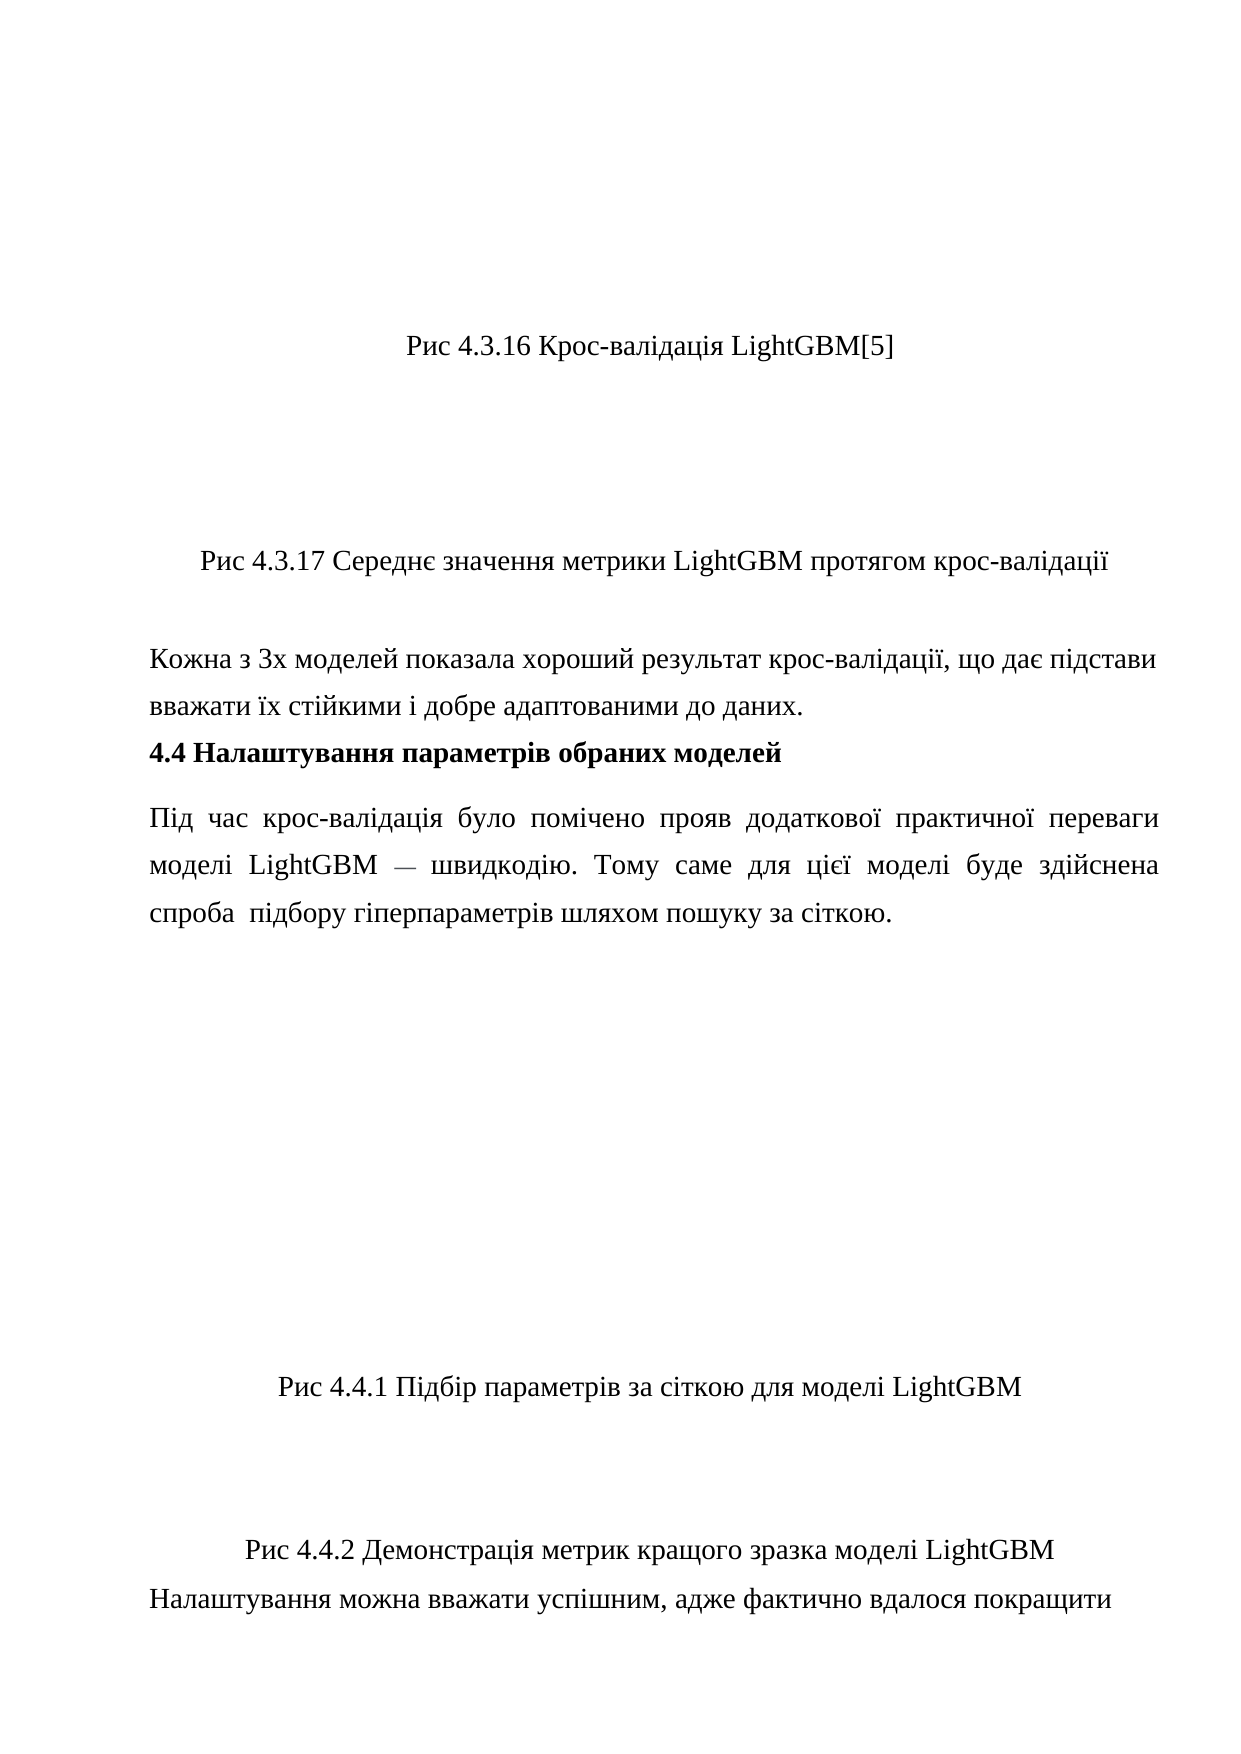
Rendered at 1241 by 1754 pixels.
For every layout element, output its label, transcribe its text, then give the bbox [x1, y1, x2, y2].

picture [148, 928, 1152, 1292]
text 4.4 Налаштування параметрів обраних моделей [149, 735, 1161, 769]
text Рис 4.4.1 Підбір параметрів за сіткою для моделі LightGBM [148, 1292, 1152, 1403]
text Під час крос-валідація було помічено прояв додаткової практичної переваги моделі LightGBM — швидкодію. Тому саме для цієї моделі буде здійснена спроба підбору гіперпараметрів шляхом пошуку за сіткою. [149, 800, 1160, 929]
picture [217, 1451, 1082, 1526]
text Рис 4.4.2 Демонстрація метрик кращого зразка моделі LightGBM [217, 1526, 1082, 1566]
text Рис 4.3.17 Середнє значення метрики LightGBM протягом крос-валідації [147, 543, 1161, 576]
picture [186, 86, 1114, 325]
text Налаштування можна вважати успішним, адже фактично вдалося покращити [149, 1581, 1153, 1614]
picture [522, 400, 775, 543]
text Кожна з 3х моделей показала хороший результат крос-валідації, що дає підстави вважати їх стійкими і добре адаптованими до даних. [149, 642, 1161, 722]
text Рис 4.3.16 Крос-валідація LightGBM[5] [185, 86, 1115, 362]
